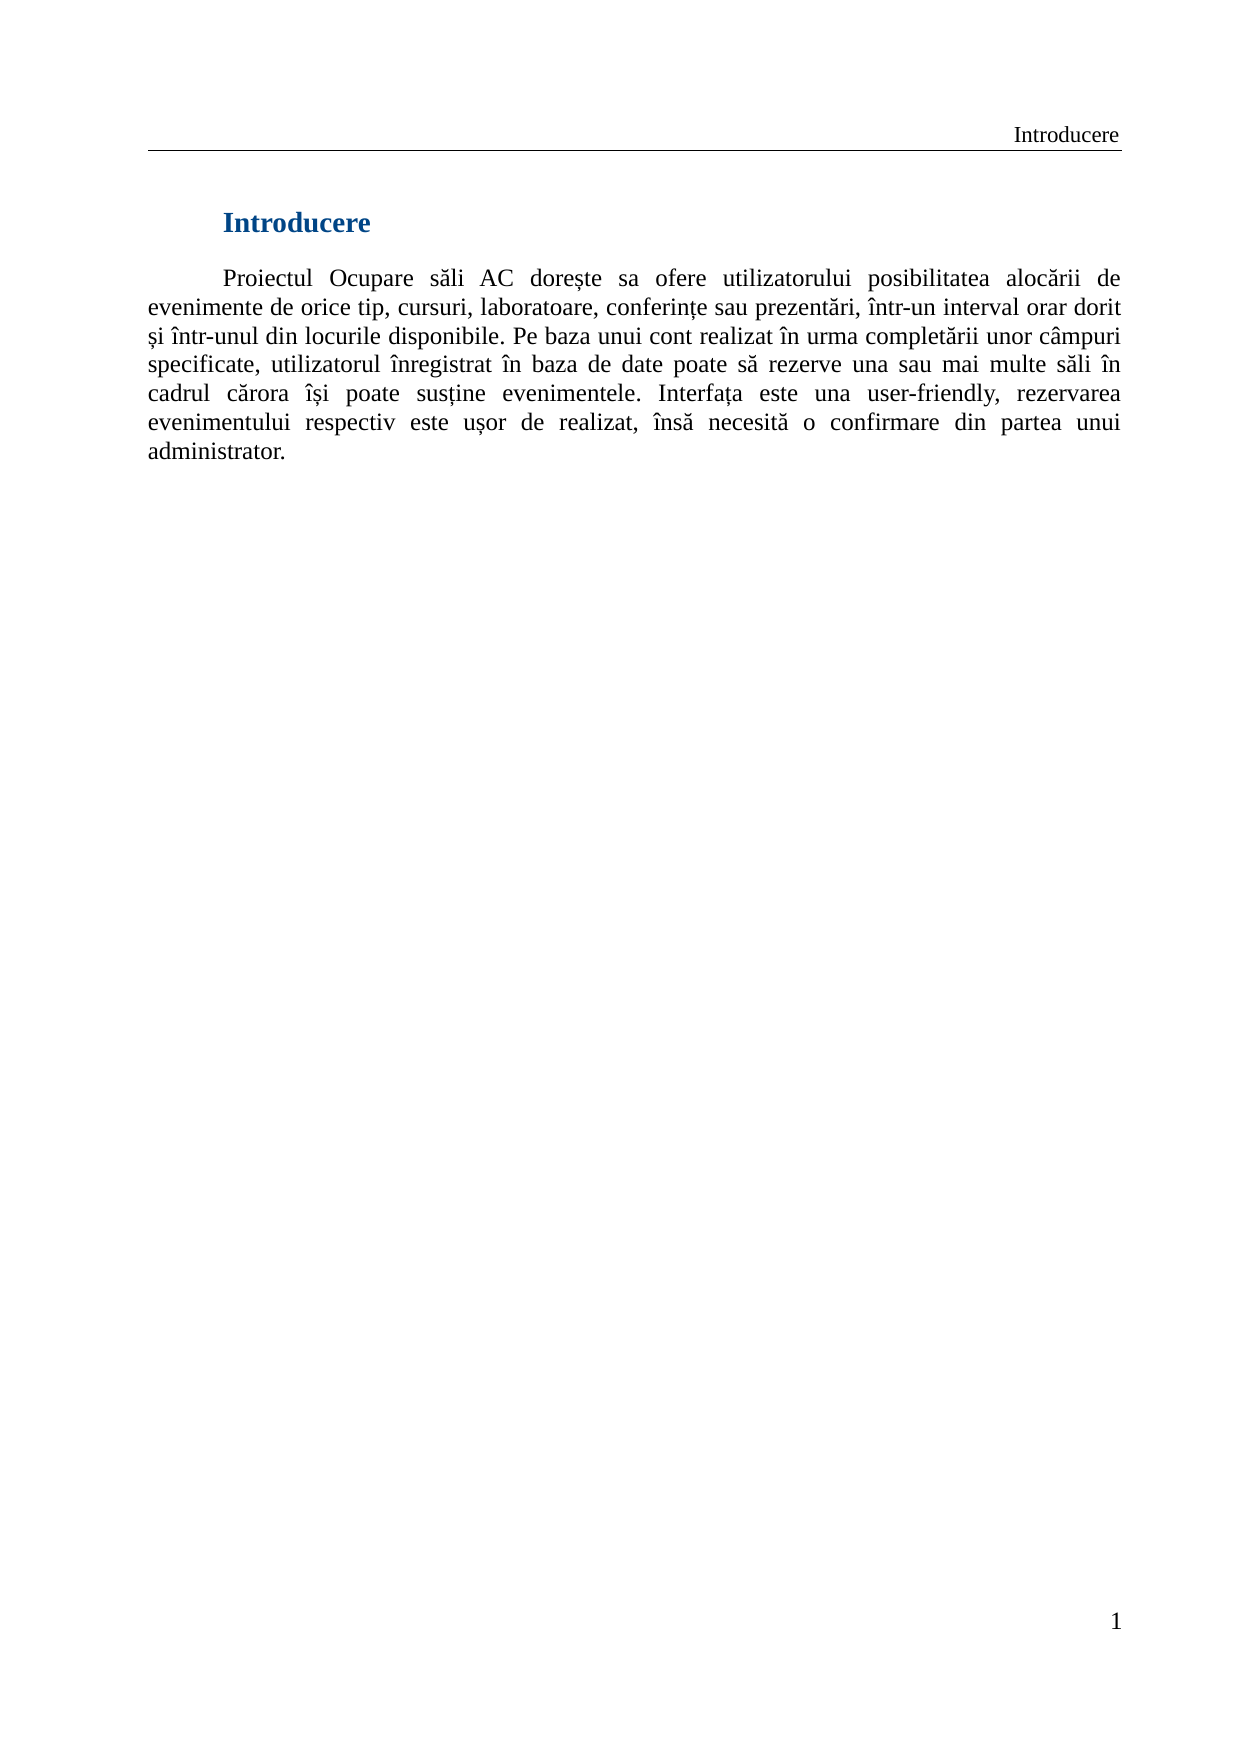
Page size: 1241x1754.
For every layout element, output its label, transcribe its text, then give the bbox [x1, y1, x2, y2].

text Proiectul Ocupare săli AC dorește sa ofere utilizatorului posibilitatea alocării de evenimente de orice tip, cursuri, laboratoare, conferințe sau prezentări, într-un interval orar dorit și într-unul din locurile disponibile. Pe baza unui cont realizat în urma completării unor câmpuri specificate, utilizatorul înregistrat în baza de date poate să rezerve una sau mai multe săli în cadrul cărora își poate susține evenimentele. Interfața este una user-friendly, rezervarea evenimentului respectiv este ușor de realizat, însă necesită o confirmare din partea unui administrator. [148, 263, 1122, 464]
subtitle Introducere [148, 205, 1122, 238]
